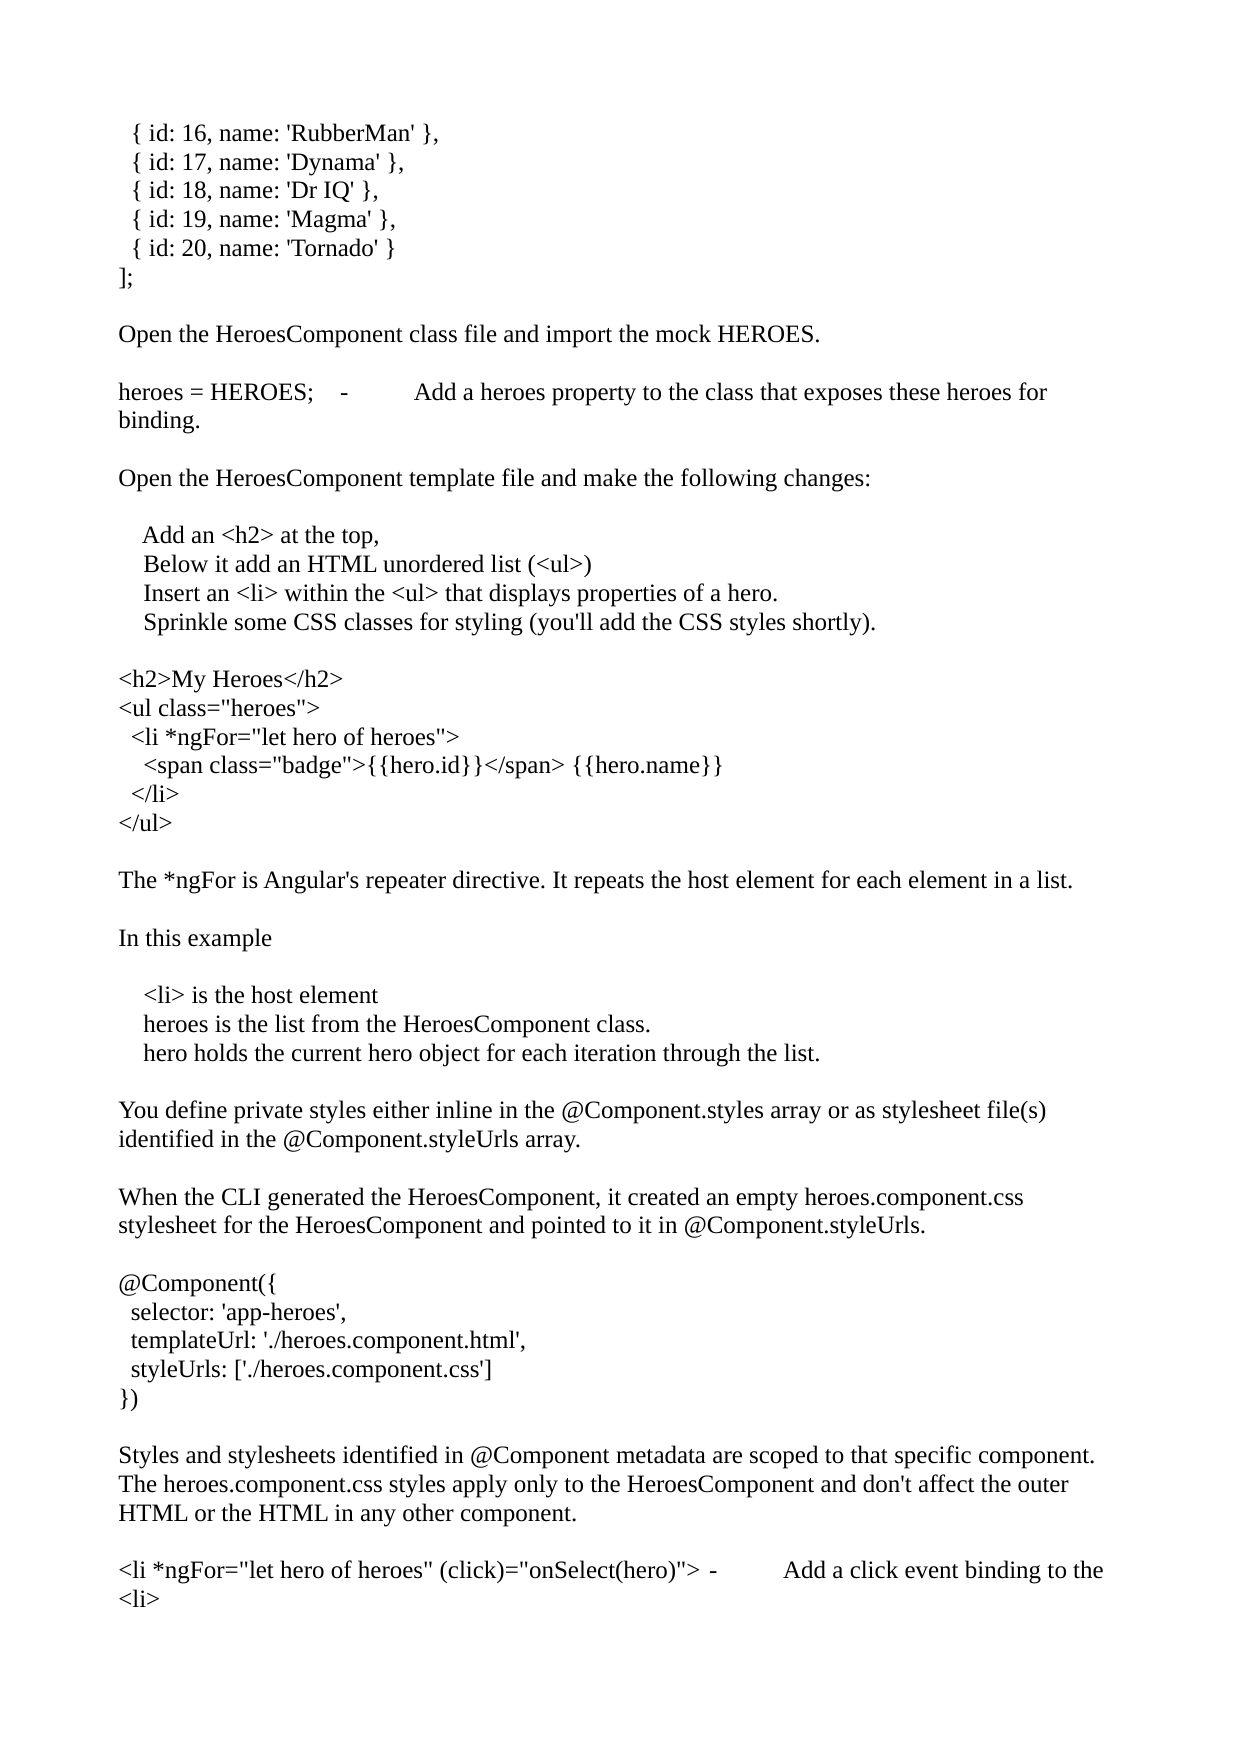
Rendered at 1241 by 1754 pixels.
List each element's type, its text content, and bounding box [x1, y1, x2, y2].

text <h2>My Heroes</h2> [118, 664, 1122, 693]
text templateUrl: './heroes.component.html', [118, 1326, 1122, 1354]
text ]; [118, 262, 1122, 291]
text { id: 16, name: 'RubberMan' }, [118, 118, 1122, 147]
text { id: 18, name: 'Dr IQ' }, [118, 176, 1122, 204]
text </ul> [118, 808, 1122, 837]
text Add an <h2> at the top, [118, 521, 1122, 549]
text <li *ngFor="let hero of heroes"> [118, 722, 1122, 751]
text Below it add an HTML unordered list (<ul>) [118, 549, 1122, 578]
text { id: 19, name: 'Magma' }, [118, 204, 1122, 233]
text <span class="badge">{{hero.id}}</span> {{hero.name}} [118, 751, 1122, 779]
text hero holds the current hero object for each iteration through the list. [118, 1038, 1122, 1067]
text { id: 20, name: 'Tornado' } [118, 233, 1122, 262]
text The *ngFor is Angular's repeater directive. It repeats the host element for each element in a list. [118, 866, 1122, 894]
text styleUrls: ['./heroes.component.css'] [118, 1354, 1122, 1383]
text You define private styles either inline in the @Component.styles array or as stylesheet file(s) identified in the @Component.styleUrls array. [118, 1096, 1122, 1153]
text <li *ngFor="let hero of heroes" (click)="onSelect(hero)"> - Add a click event binding to the <li> [118, 1556, 1122, 1613]
text }) [118, 1383, 1122, 1412]
text { id: 17, name: 'Dynama' }, [118, 147, 1122, 176]
text Open the HeroesComponent class file and import the mock HEROES. [118, 319, 1122, 348]
text heroes = HEROES; - Add a heroes property to the class that exposes these heroes for binding. [118, 377, 1122, 434]
text Sprinkle some CSS classes for styling (you'll add the CSS styles shortly). [118, 607, 1122, 636]
text </li> [118, 779, 1122, 808]
text Open the HeroesComponent template file and make the following changes: [118, 463, 1122, 492]
text In this example [118, 923, 1122, 952]
text When the CLI generated the HeroesComponent, it created an empty heroes.component.css stylesheet for the HeroesComponent and pointed to it in @Component.styleUrls. [118, 1182, 1122, 1239]
text selector: 'app-heroes', [118, 1297, 1122, 1326]
text Styles and stylesheets identified in @Component metadata are scoped to that specific component. The heroes.component.css styles apply only to the HeroesComponent and don't affect the outer HTML or the HTML in any other component. [118, 1441, 1122, 1527]
text Insert an <li> within the <ul> that displays properties of a hero. [118, 578, 1122, 607]
text @Component({ [118, 1268, 1122, 1297]
text <ul class="heroes"> [118, 693, 1122, 722]
text heroes is the list from the HeroesComponent class. [118, 1009, 1122, 1038]
text <li> is the host element [118, 981, 1122, 1009]
